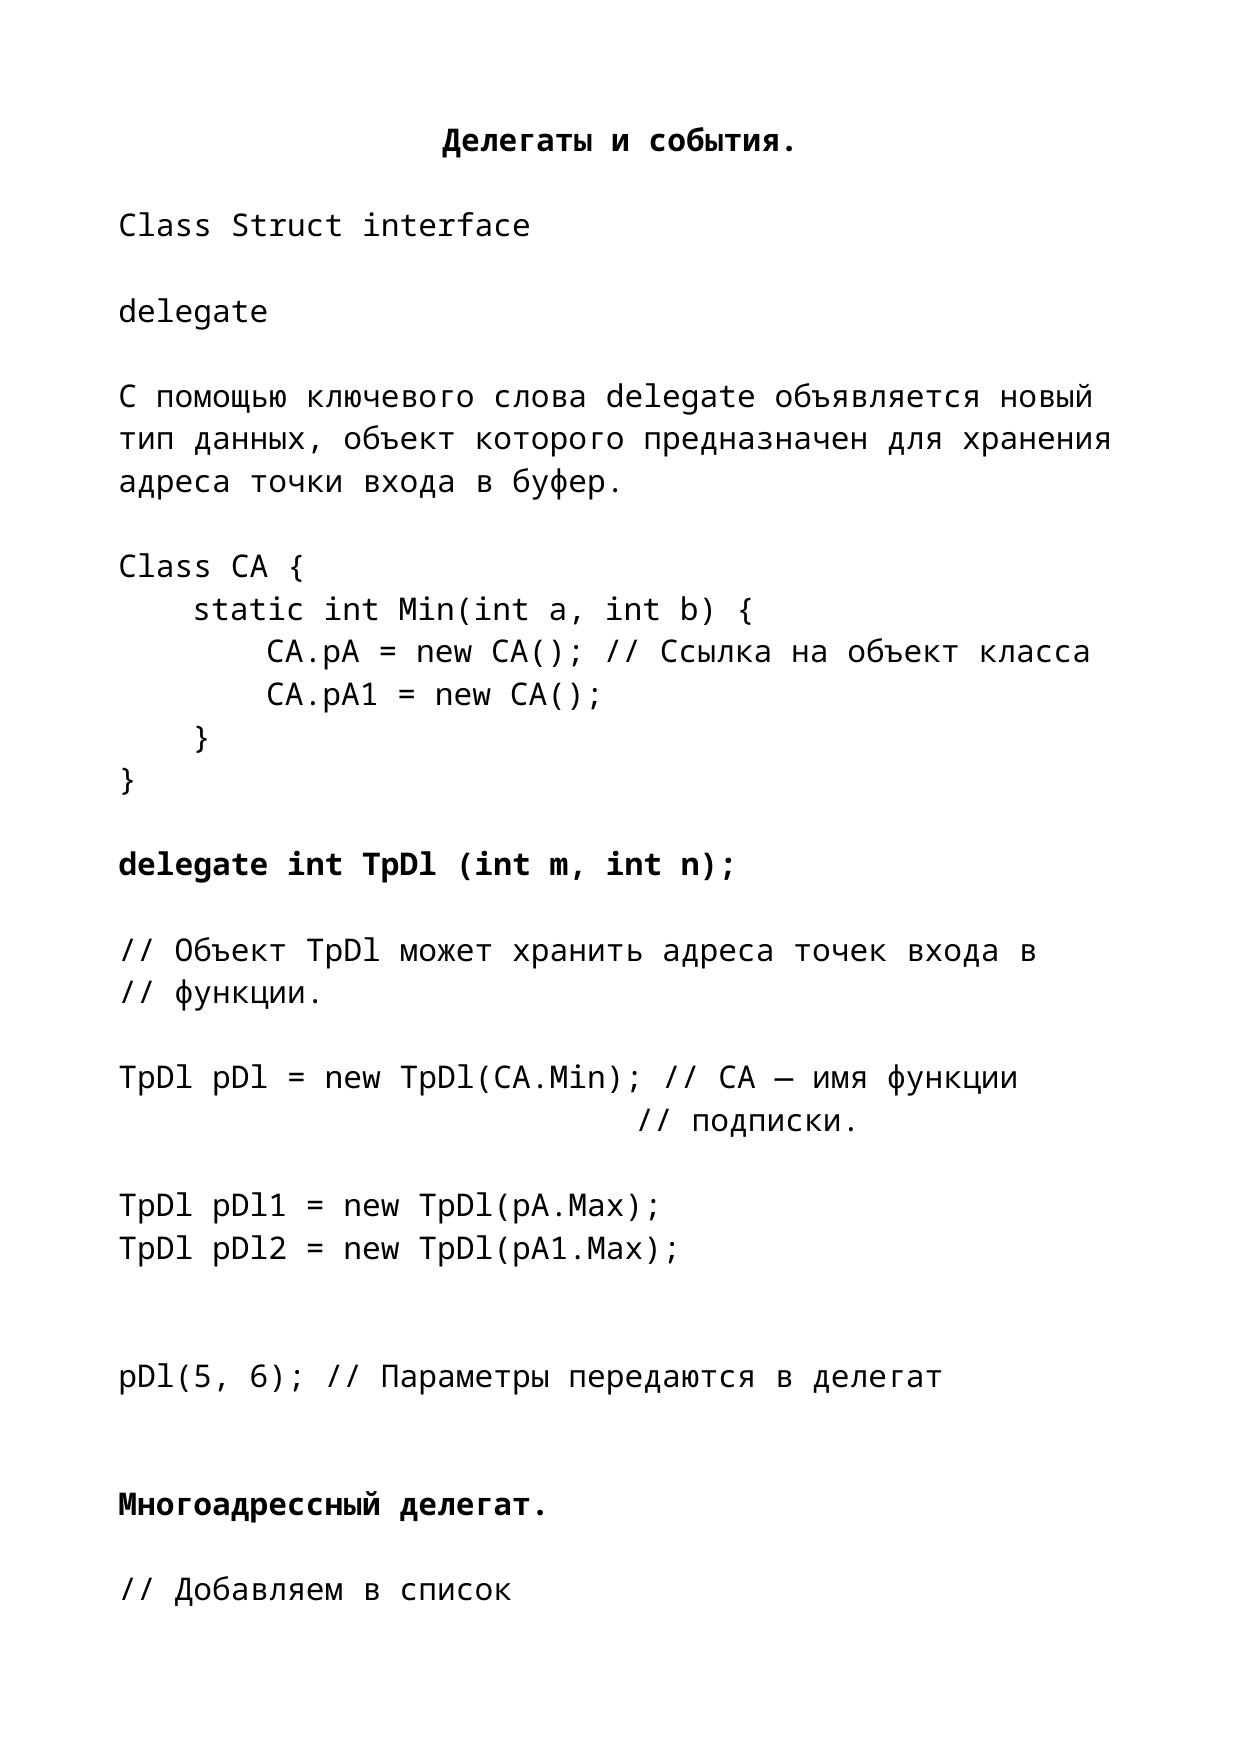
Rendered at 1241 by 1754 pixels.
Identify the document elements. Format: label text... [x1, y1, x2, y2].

text CA.pA = new CA(); // Ссылка на объект класса [118, 629, 1122, 672]
text delegate int TpDl (int m, int n); [118, 842, 1122, 885]
text Class CA { [118, 544, 1122, 587]
text // Объект TpDl может хранить адреса точек входа в [118, 928, 1122, 970]
text // Добавляем в список [118, 1567, 1122, 1609]
text static int Min(int a, int b) { [118, 587, 1122, 629]
text Многоадрессный делегат. [118, 1481, 1122, 1524]
text С помощью ключевого слова delegate объявляется новый тип данных, объект которого предназначен для хранения адреса точки входа в буфер. [118, 374, 1122, 502]
text pDl(5, 6); // Параметры передаются в делегат [118, 1354, 1122, 1396]
text TpDl pDl2 = new TpDl(pA1.Max); [118, 1226, 1122, 1268]
text // функции. [118, 970, 1122, 1013]
text Class Struct interface [118, 203, 1122, 246]
text TpDl pDl1 = new TpDl(pA.Max); [118, 1183, 1122, 1226]
text } [118, 714, 1122, 757]
text CA.pA1 = new CA(); [118, 672, 1122, 714]
text } [118, 757, 1122, 800]
text delegate [118, 288, 1122, 331]
text // подписки. [118, 1098, 1122, 1141]
text Делегаты и события. [118, 118, 1122, 161]
text TpDl pDl = new TpDl(CA.Min); // CA — имя функции [118, 1055, 1122, 1098]
